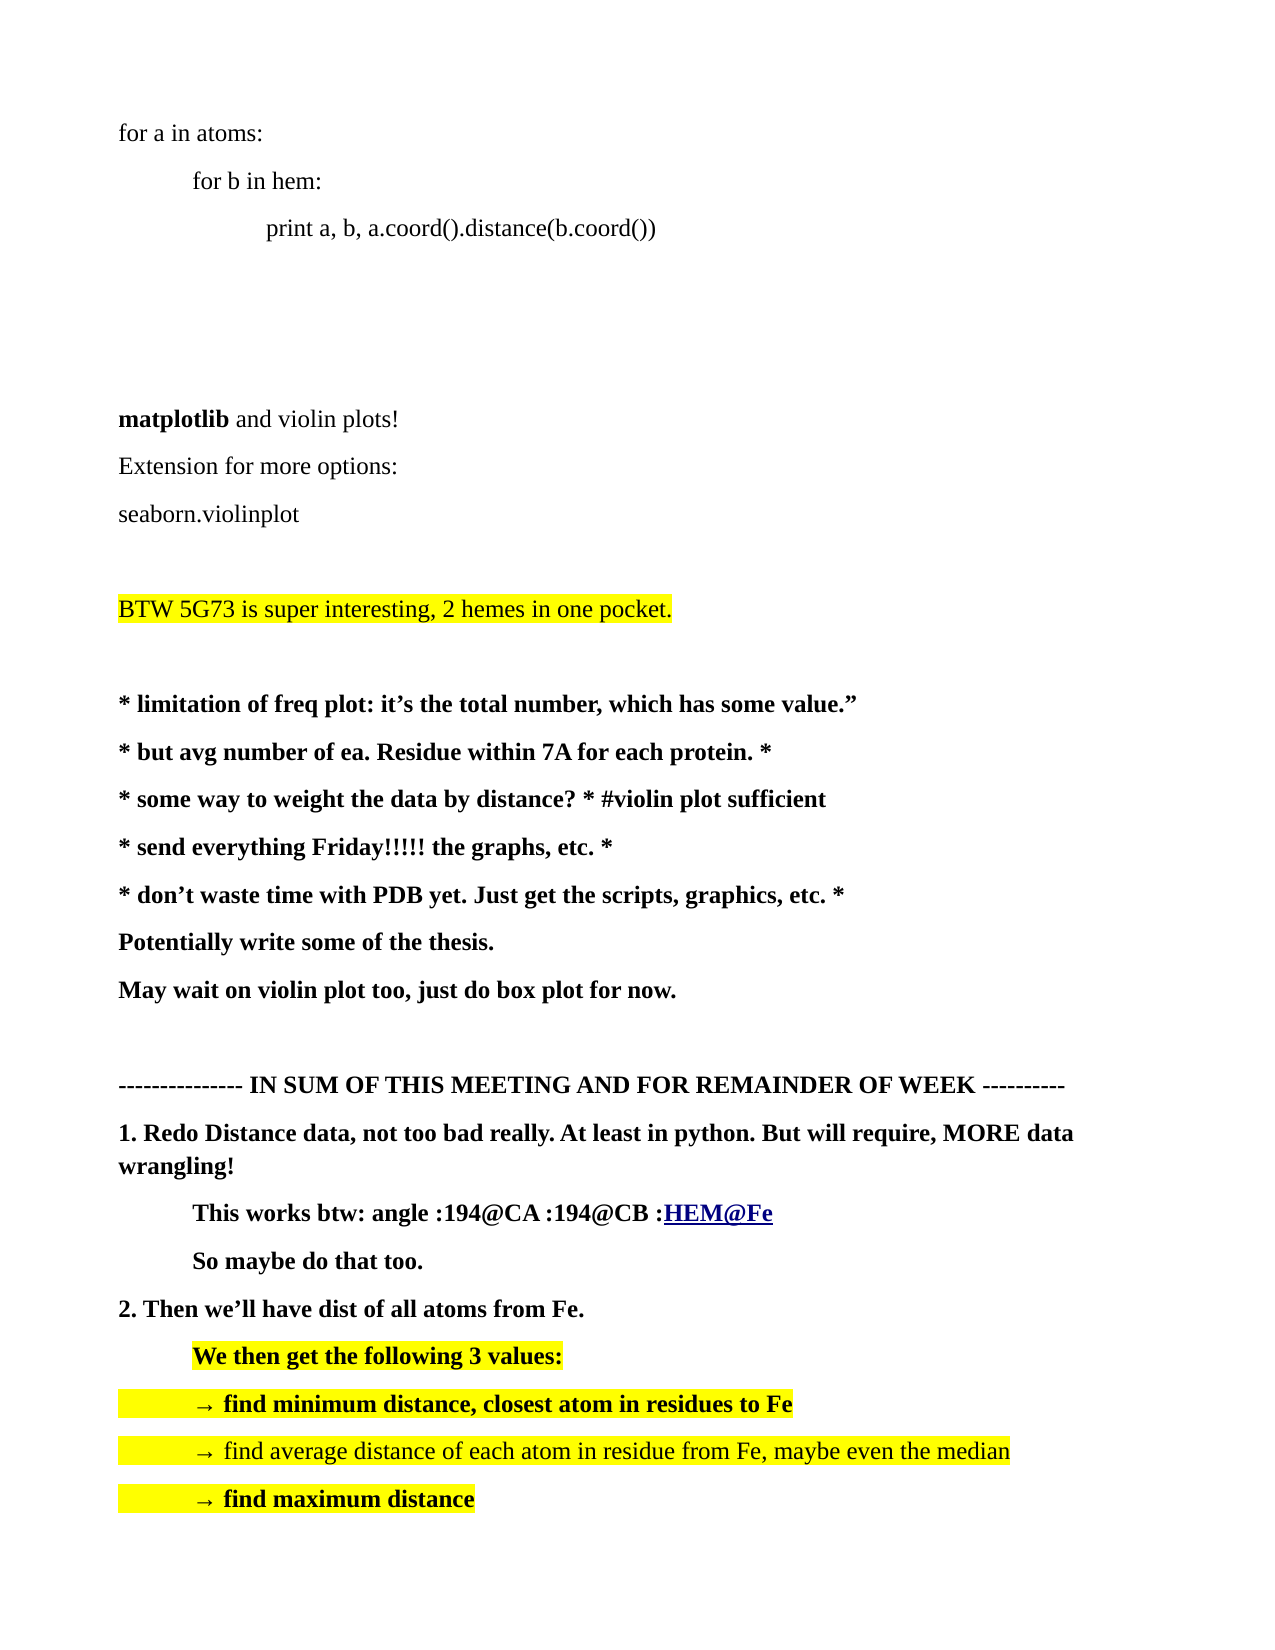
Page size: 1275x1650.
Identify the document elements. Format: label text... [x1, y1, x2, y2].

text → find maximum distance [118, 1484, 1157, 1513]
text * don’t waste time with PDB yet. Just get the scripts, graphics, etc. * [118, 880, 1157, 908]
text * some way to weight the data by distance? * #violin plot sufficient [118, 784, 1157, 813]
text --------------- IN SUM OF THIS MEETING AND FOR REMAINDER OF WEEK ---------- [118, 1070, 1157, 1099]
text seaborn.violinplot [118, 499, 1157, 528]
text So maybe do that too. [118, 1246, 1157, 1275]
text May wait on violin plot too, just do box plot for now. [118, 975, 1157, 1004]
text Potentially write some of the thesis. [118, 927, 1157, 956]
text 2. Then we’ll have dist of all atoms from Fe. [118, 1294, 1157, 1322]
text → find average distance of each atom in residue from Fe, maybe even the median [118, 1436, 1157, 1465]
text This works btw: angle :194@CA :194@CB :HEM@Fe [118, 1198, 1157, 1227]
text * but avg number of ea. Residue within 7A for each protein. * [118, 737, 1157, 766]
text print a, b, a.coord().distance(b.coord()) [118, 213, 1157, 242]
text BTW 5G73 is super interesting, 2 hemes in one pocket. [118, 594, 1157, 623]
text → find minimum distance, closest atom in residues to Fe [118, 1389, 1157, 1418]
text 1. Redo Distance data, not too bad really. At least in python. But will require, MORE data wrangling! [118, 1118, 1157, 1179]
text Extension for more options: [118, 451, 1157, 480]
text for a in atoms: [118, 118, 1157, 147]
text We then get the following 3 values: [118, 1341, 1157, 1370]
text matplotlib and violin plots! [118, 404, 1157, 432]
text * limitation of freq plot: it’s the total number, which has some value.” [118, 689, 1157, 718]
text * send everything Friday!!!!! the graphs, etc. * [118, 832, 1157, 861]
text for b in hem: [118, 166, 1157, 194]
